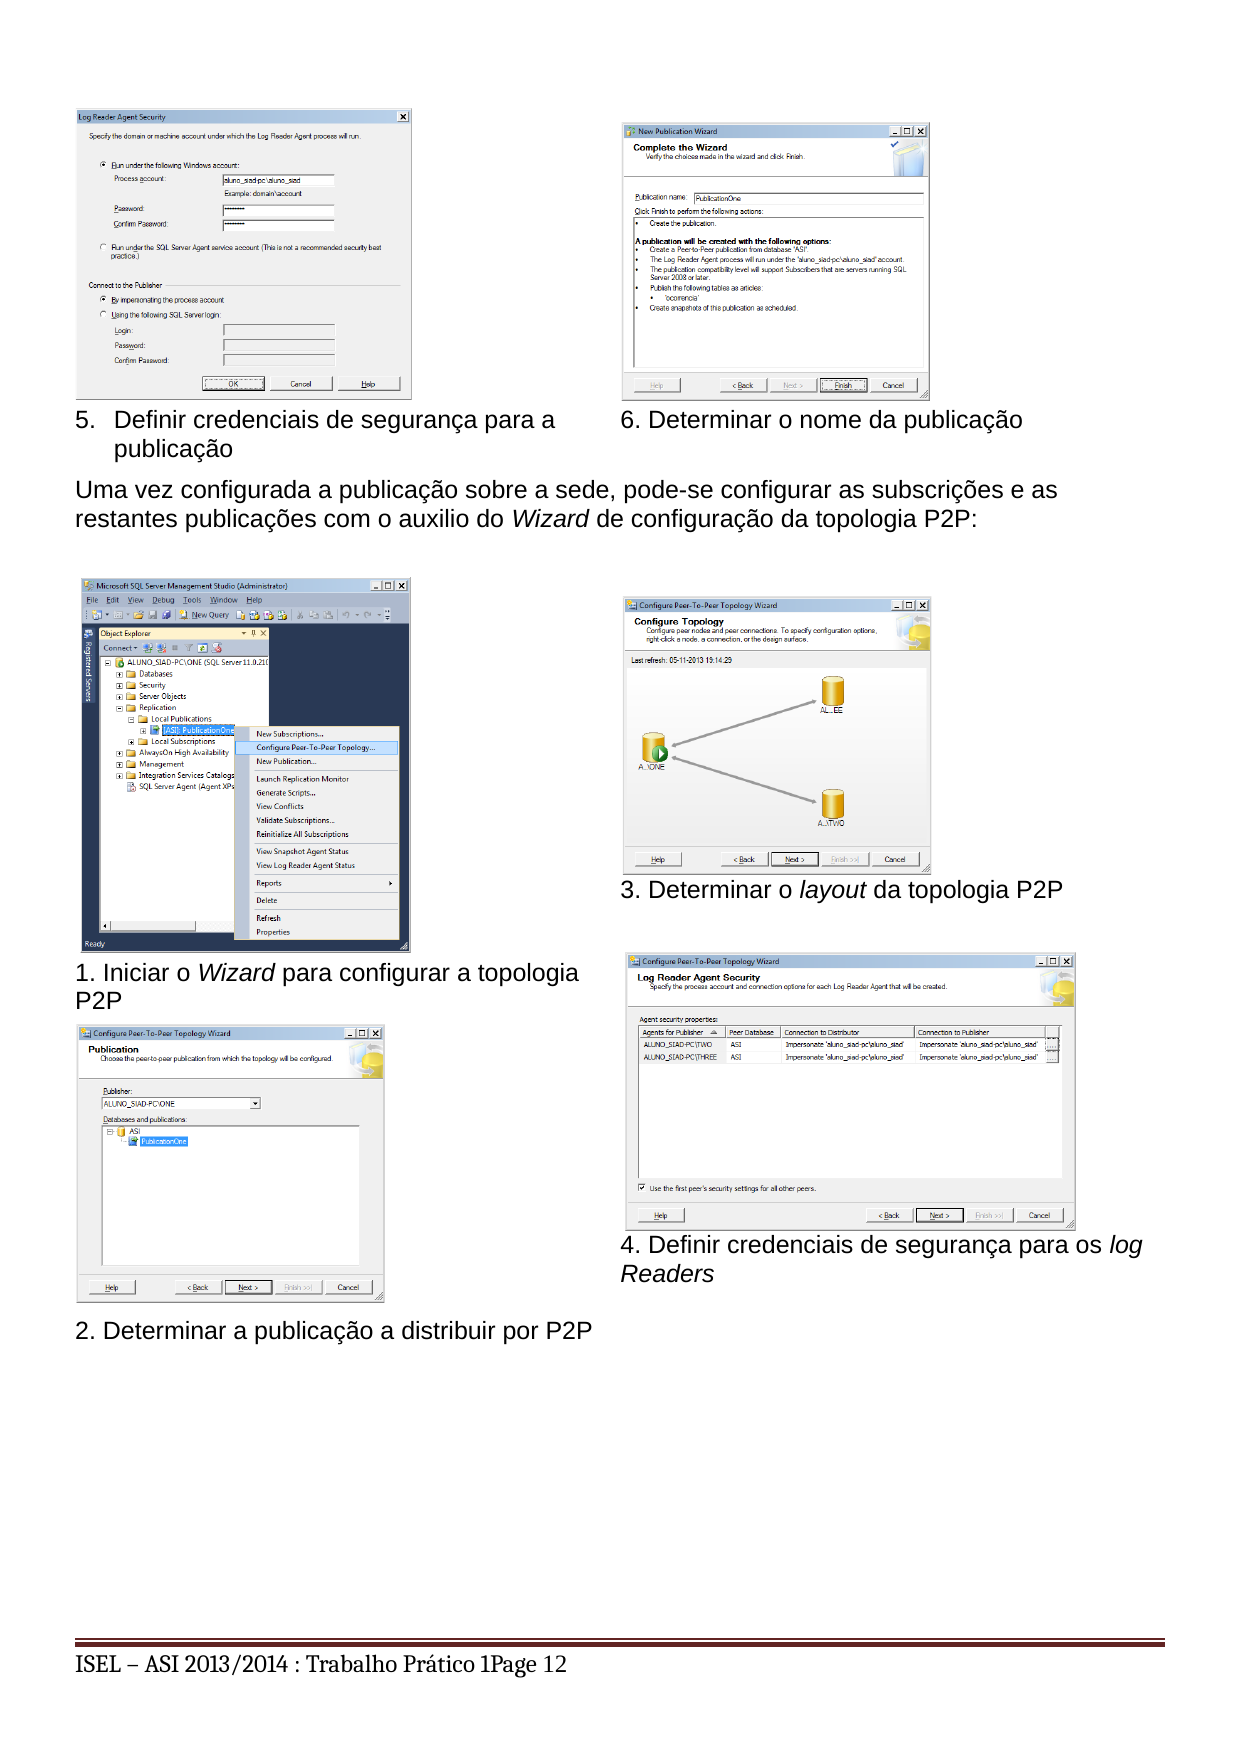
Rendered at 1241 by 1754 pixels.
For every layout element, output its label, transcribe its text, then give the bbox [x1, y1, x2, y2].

picture [76, 1024, 385, 1303]
text 1. Iniciar o Wizard para configurar a topologia P2P [75, 957, 620, 1015]
picture [75, 108, 412, 400]
picture [80, 577, 411, 953]
text Uma vez configurada a publicação sobre a sede, pode-se configurar as subscrições e as restantes publicações com o auxilio do Wizard de configuração da topologia P2P: [75, 475, 1165, 532]
text 3. Determinar o layout da topologia P2P [620, 875, 1165, 904]
list Definir credenciais de segurança para a publicação [75, 405, 620, 462]
text 6. Determinar o nome da publicação [620, 405, 1165, 434]
picture [625, 952, 1076, 1231]
picture [622, 596, 932, 875]
picture [621, 122, 930, 401]
text 2. Determinar a publicação a distribuir por P2P [75, 1316, 620, 1345]
text 4. Definir credenciais de segurança para os log Readers [620, 957, 1165, 1288]
